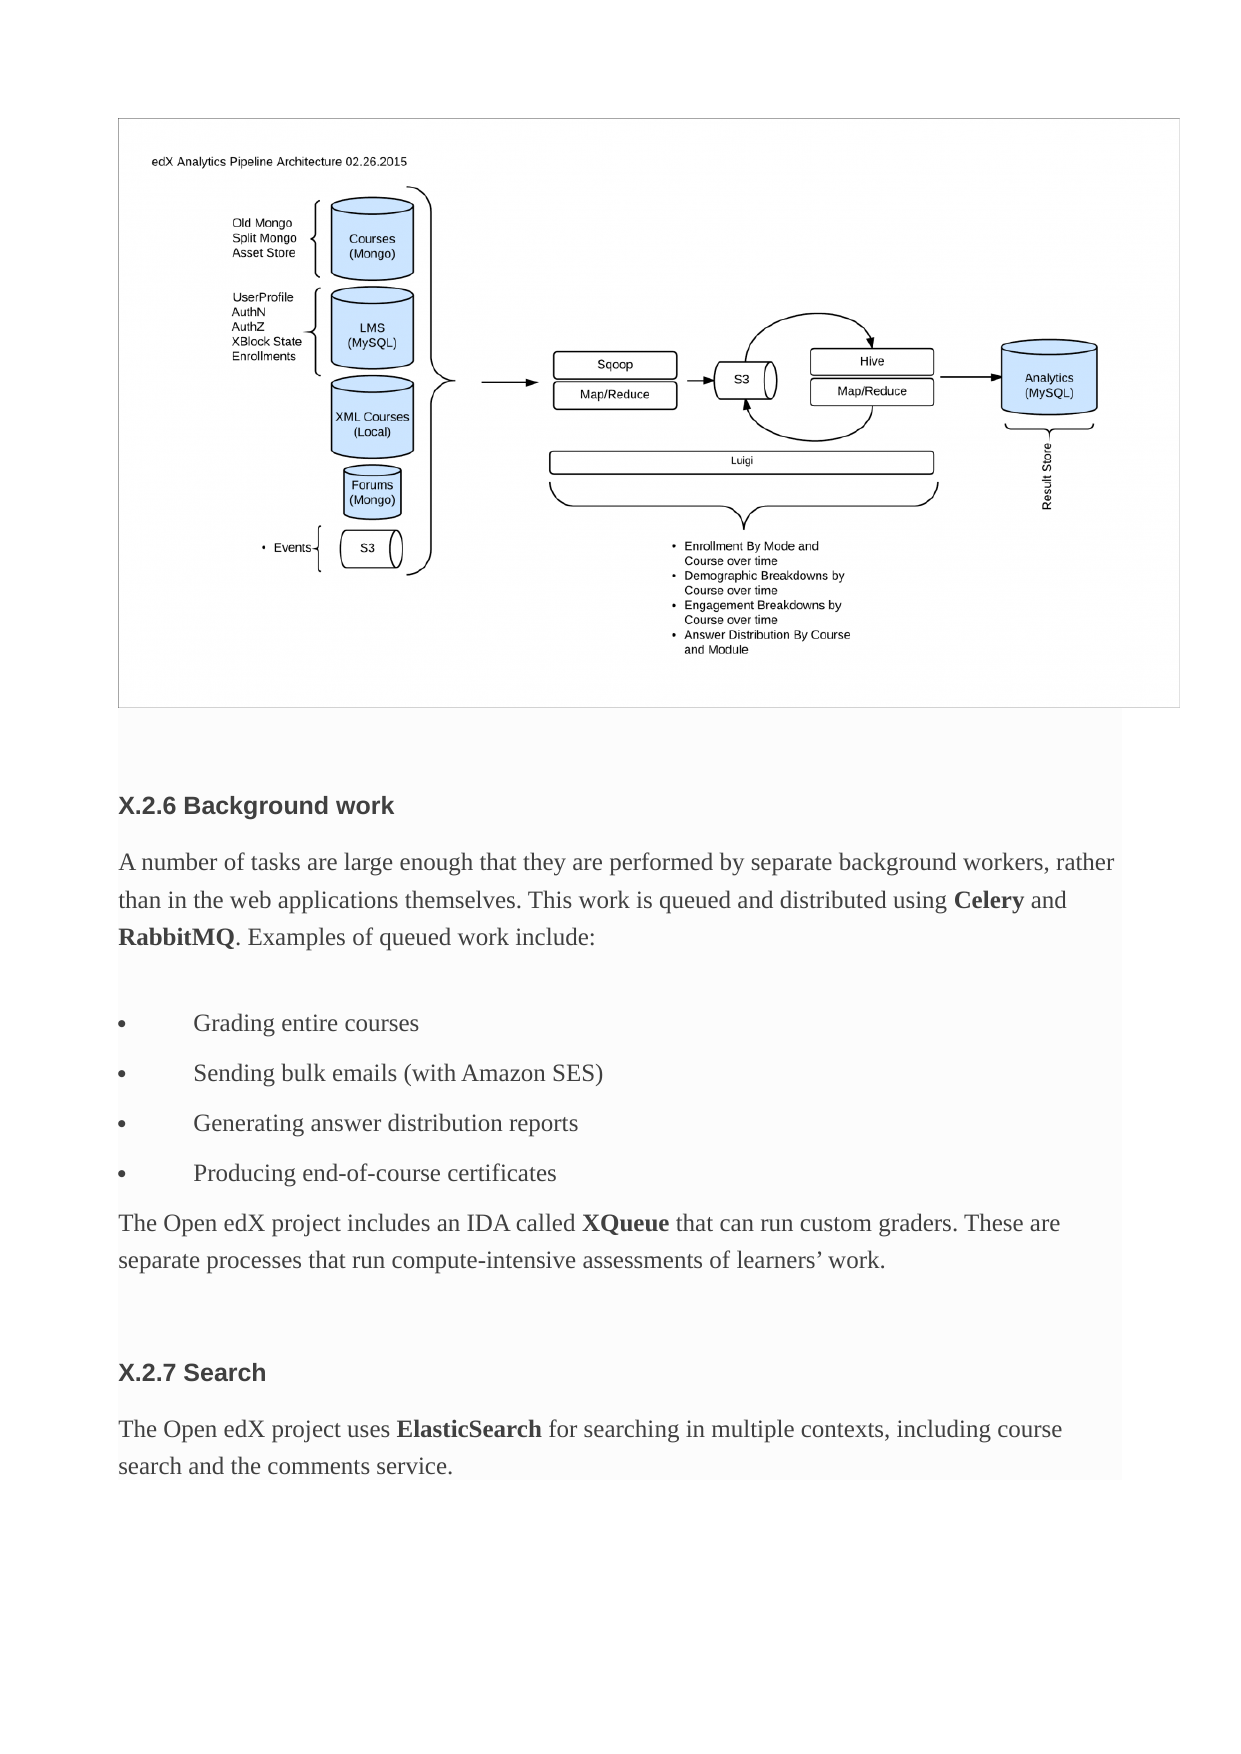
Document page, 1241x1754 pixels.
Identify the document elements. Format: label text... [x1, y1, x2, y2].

picture [118, 118, 1180, 708]
list Generating answer distribution reports [118, 1099, 1122, 1136]
list Grading entire courses [118, 999, 1122, 1036]
list Producing end-of-course certificates [118, 1149, 1122, 1186]
text The Open edX project includes an IDA called XQueue that can run custom graders. These are separate processes that run compute-intensive assessments of learners’ work. [118, 1199, 1122, 1274]
list Sending bulk emails (with Amazon SES) [118, 1049, 1122, 1086]
text The Open edX project uses ElasticSearch for searching in multiple contexts, including course search and the comments service. [118, 1405, 1122, 1480]
text A number of tasks are large enough that they are performed by separate background workers, rather than in the web applications themselves. This work is queued and distributed using Celery and RabbitMQ. Examples of queued work include: [118, 838, 1122, 951]
text X.2.7 Search [118, 1349, 1122, 1386]
text X.2.6 Background work [118, 782, 1122, 820]
